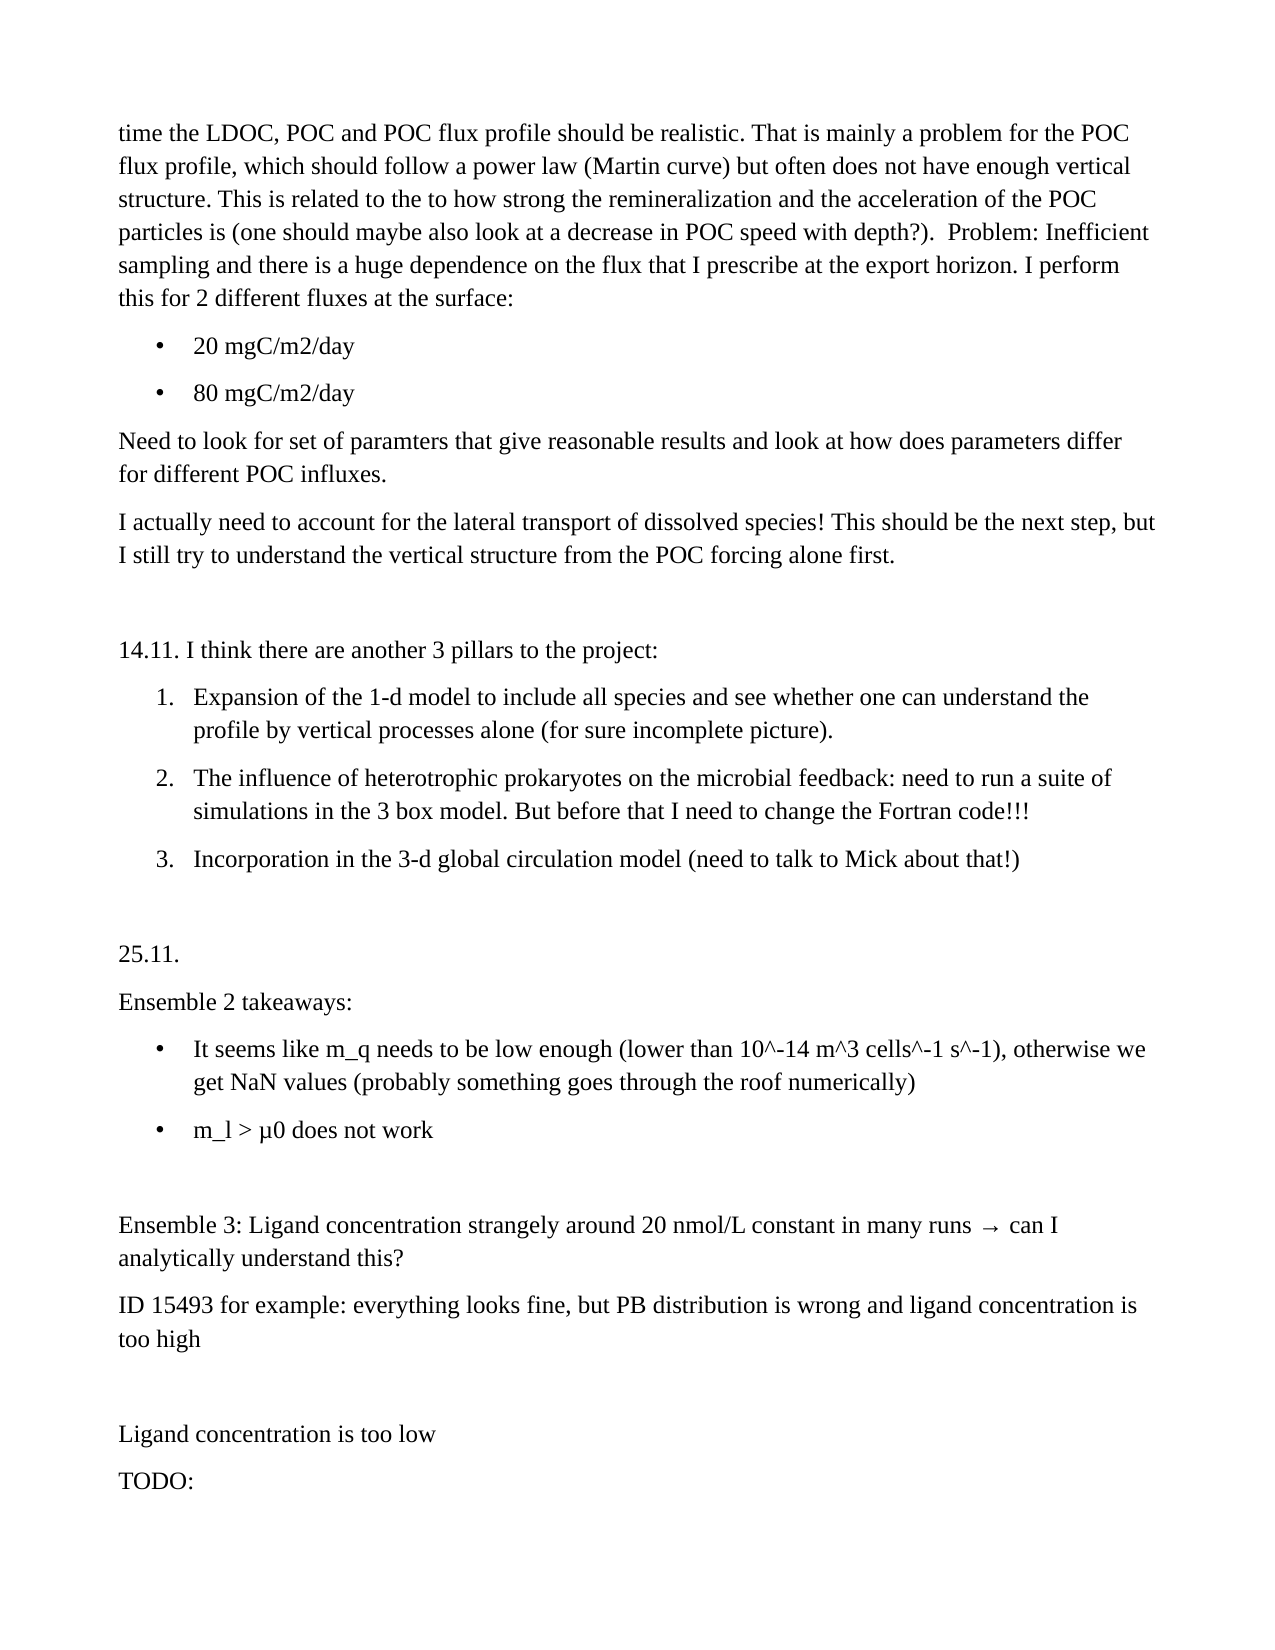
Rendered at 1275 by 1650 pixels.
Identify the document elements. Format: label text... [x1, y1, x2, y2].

text Ensemble 3: Ligand concentration strangely around 20 nmol/L constant in many runs → can I analytically understand this? [118, 1210, 1157, 1272]
text I actually need to account for the lateral transport of dissolved species! This should be the next step, but I still try to understand the vertical structure from the POC forcing alone first. [118, 507, 1157, 568]
list The influence of heterotrophic prokaryotes on the microbial feedback: need to run a suite of simulations in the 3 box model. But before that I need to change the Fortran code!!! [156, 763, 1157, 825]
text TODO: [118, 1466, 1157, 1495]
text Ensemble 2 takeaways: [118, 987, 1157, 1015]
text 14.11. I think there are another 3 pillars to the project: [118, 635, 1157, 664]
text time the LDOC, POC and POC flux profile should be realistic. That is mainly a problem for the POC flux profile, which should follow a power law (Martin curve) but often does not have enough vertical structure. This is related to the to how strong the remineralization and the acceleration of the POC particles is (one should maybe also look at a decrease in POC speed with depth?). Problem: Inefficient sampling and there is a huge dependence on the flux that I prescribe at the export horizon. I perform this for 2 different fluxes at the surface: [118, 118, 1157, 312]
text Need to look for set of paramters that give reasonable results and look at how does parameters differ for different POC influxes. [118, 426, 1157, 488]
list 20 mgC/m2/day [156, 331, 1157, 359]
list Expansion of the 1-d model to include all species and see whether one can understand the profile by vertical processes alone (for sure incomplete picture). [156, 682, 1157, 744]
list It seems like m_q needs to be low enough (lower than 10^-14 m^3 cells^-1 s^-1), otherwise we get NaN values (probably something goes through the roof numerically) [156, 1034, 1157, 1096]
list Incorporation in the 3-d global circulation model (need to talk to Mick about that!) [156, 844, 1157, 872]
list m_l > µ0 does not work [156, 1115, 1157, 1143]
text 25.11. [118, 939, 1157, 968]
list 80 mgC/m2/day [156, 378, 1157, 407]
text Ligand concentration is too low [118, 1419, 1157, 1448]
text ID 15493 for example: everything looks fine, but PB distribution is wrong and ligand concentration is too high [118, 1291, 1157, 1352]
